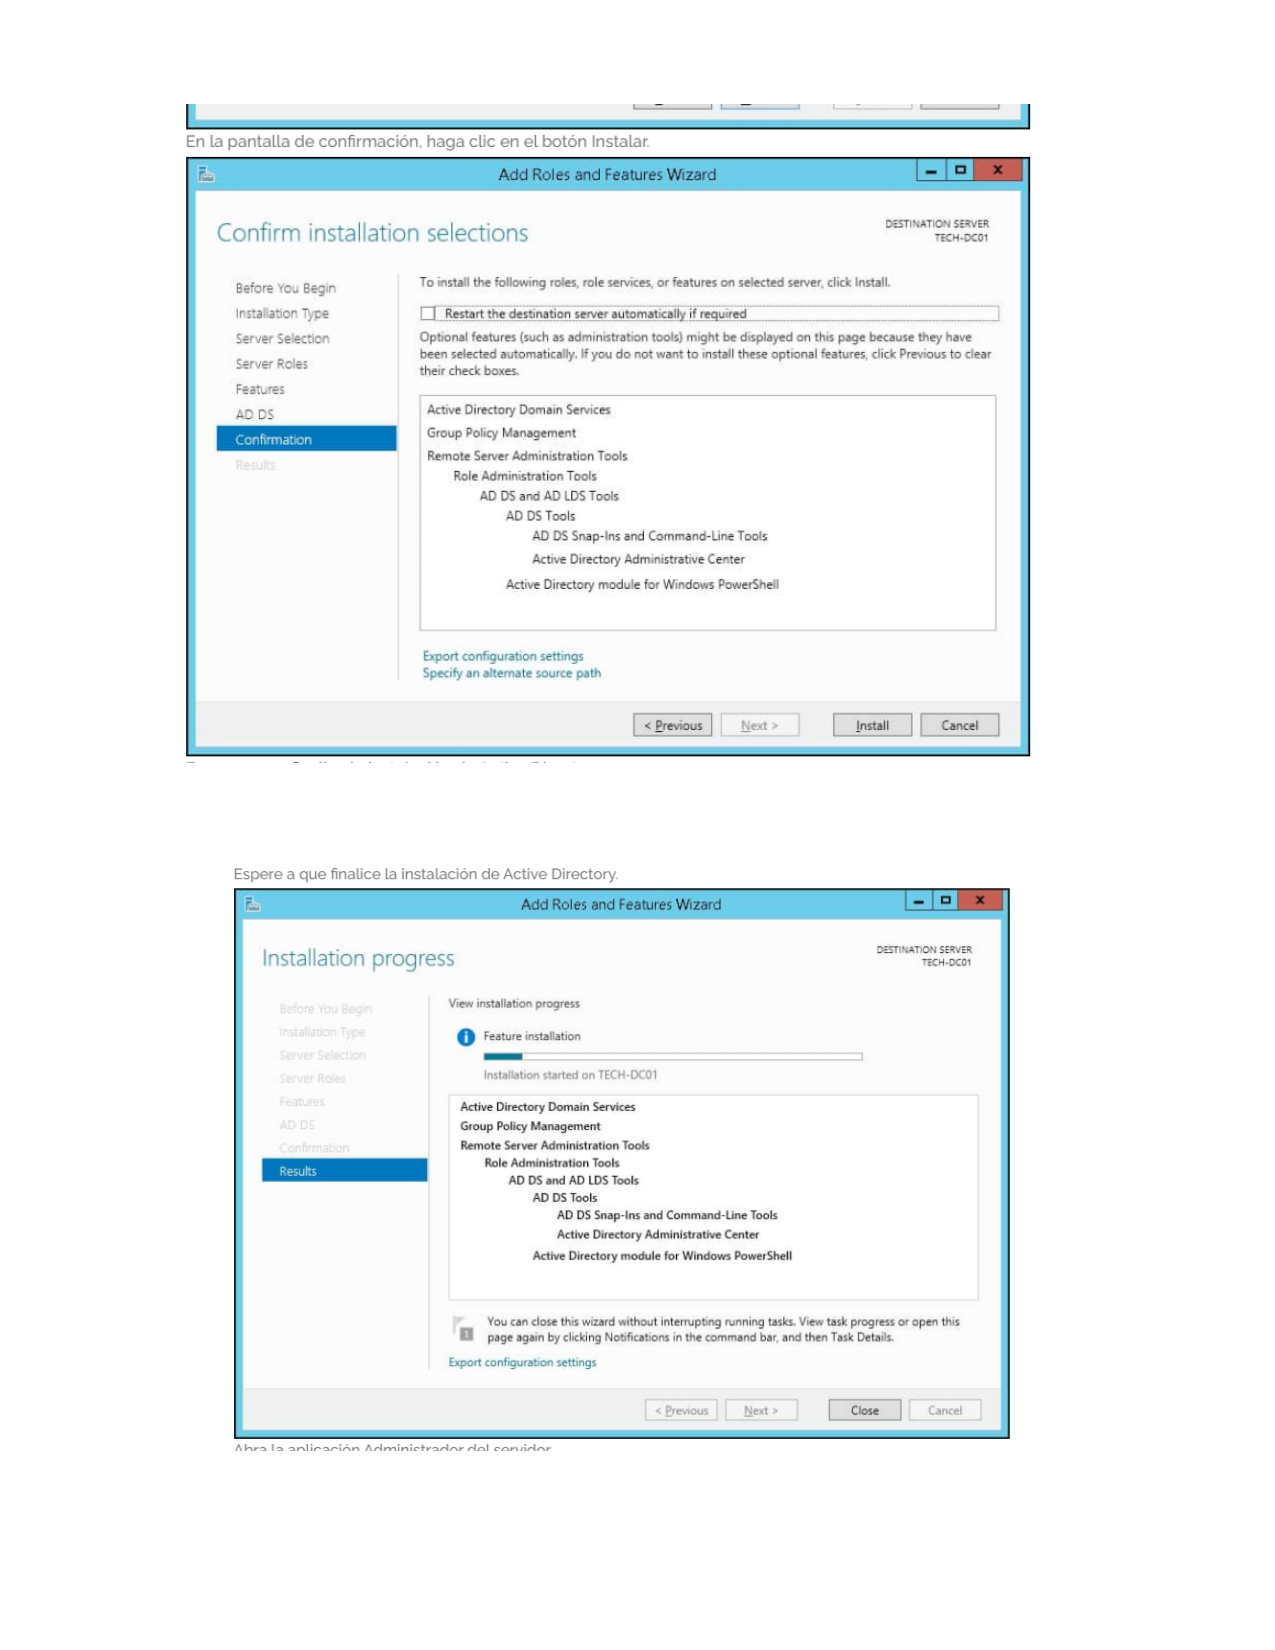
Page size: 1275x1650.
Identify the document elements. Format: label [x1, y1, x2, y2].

picture [140, 104, 1072, 763]
picture [225, 863, 1035, 1451]
